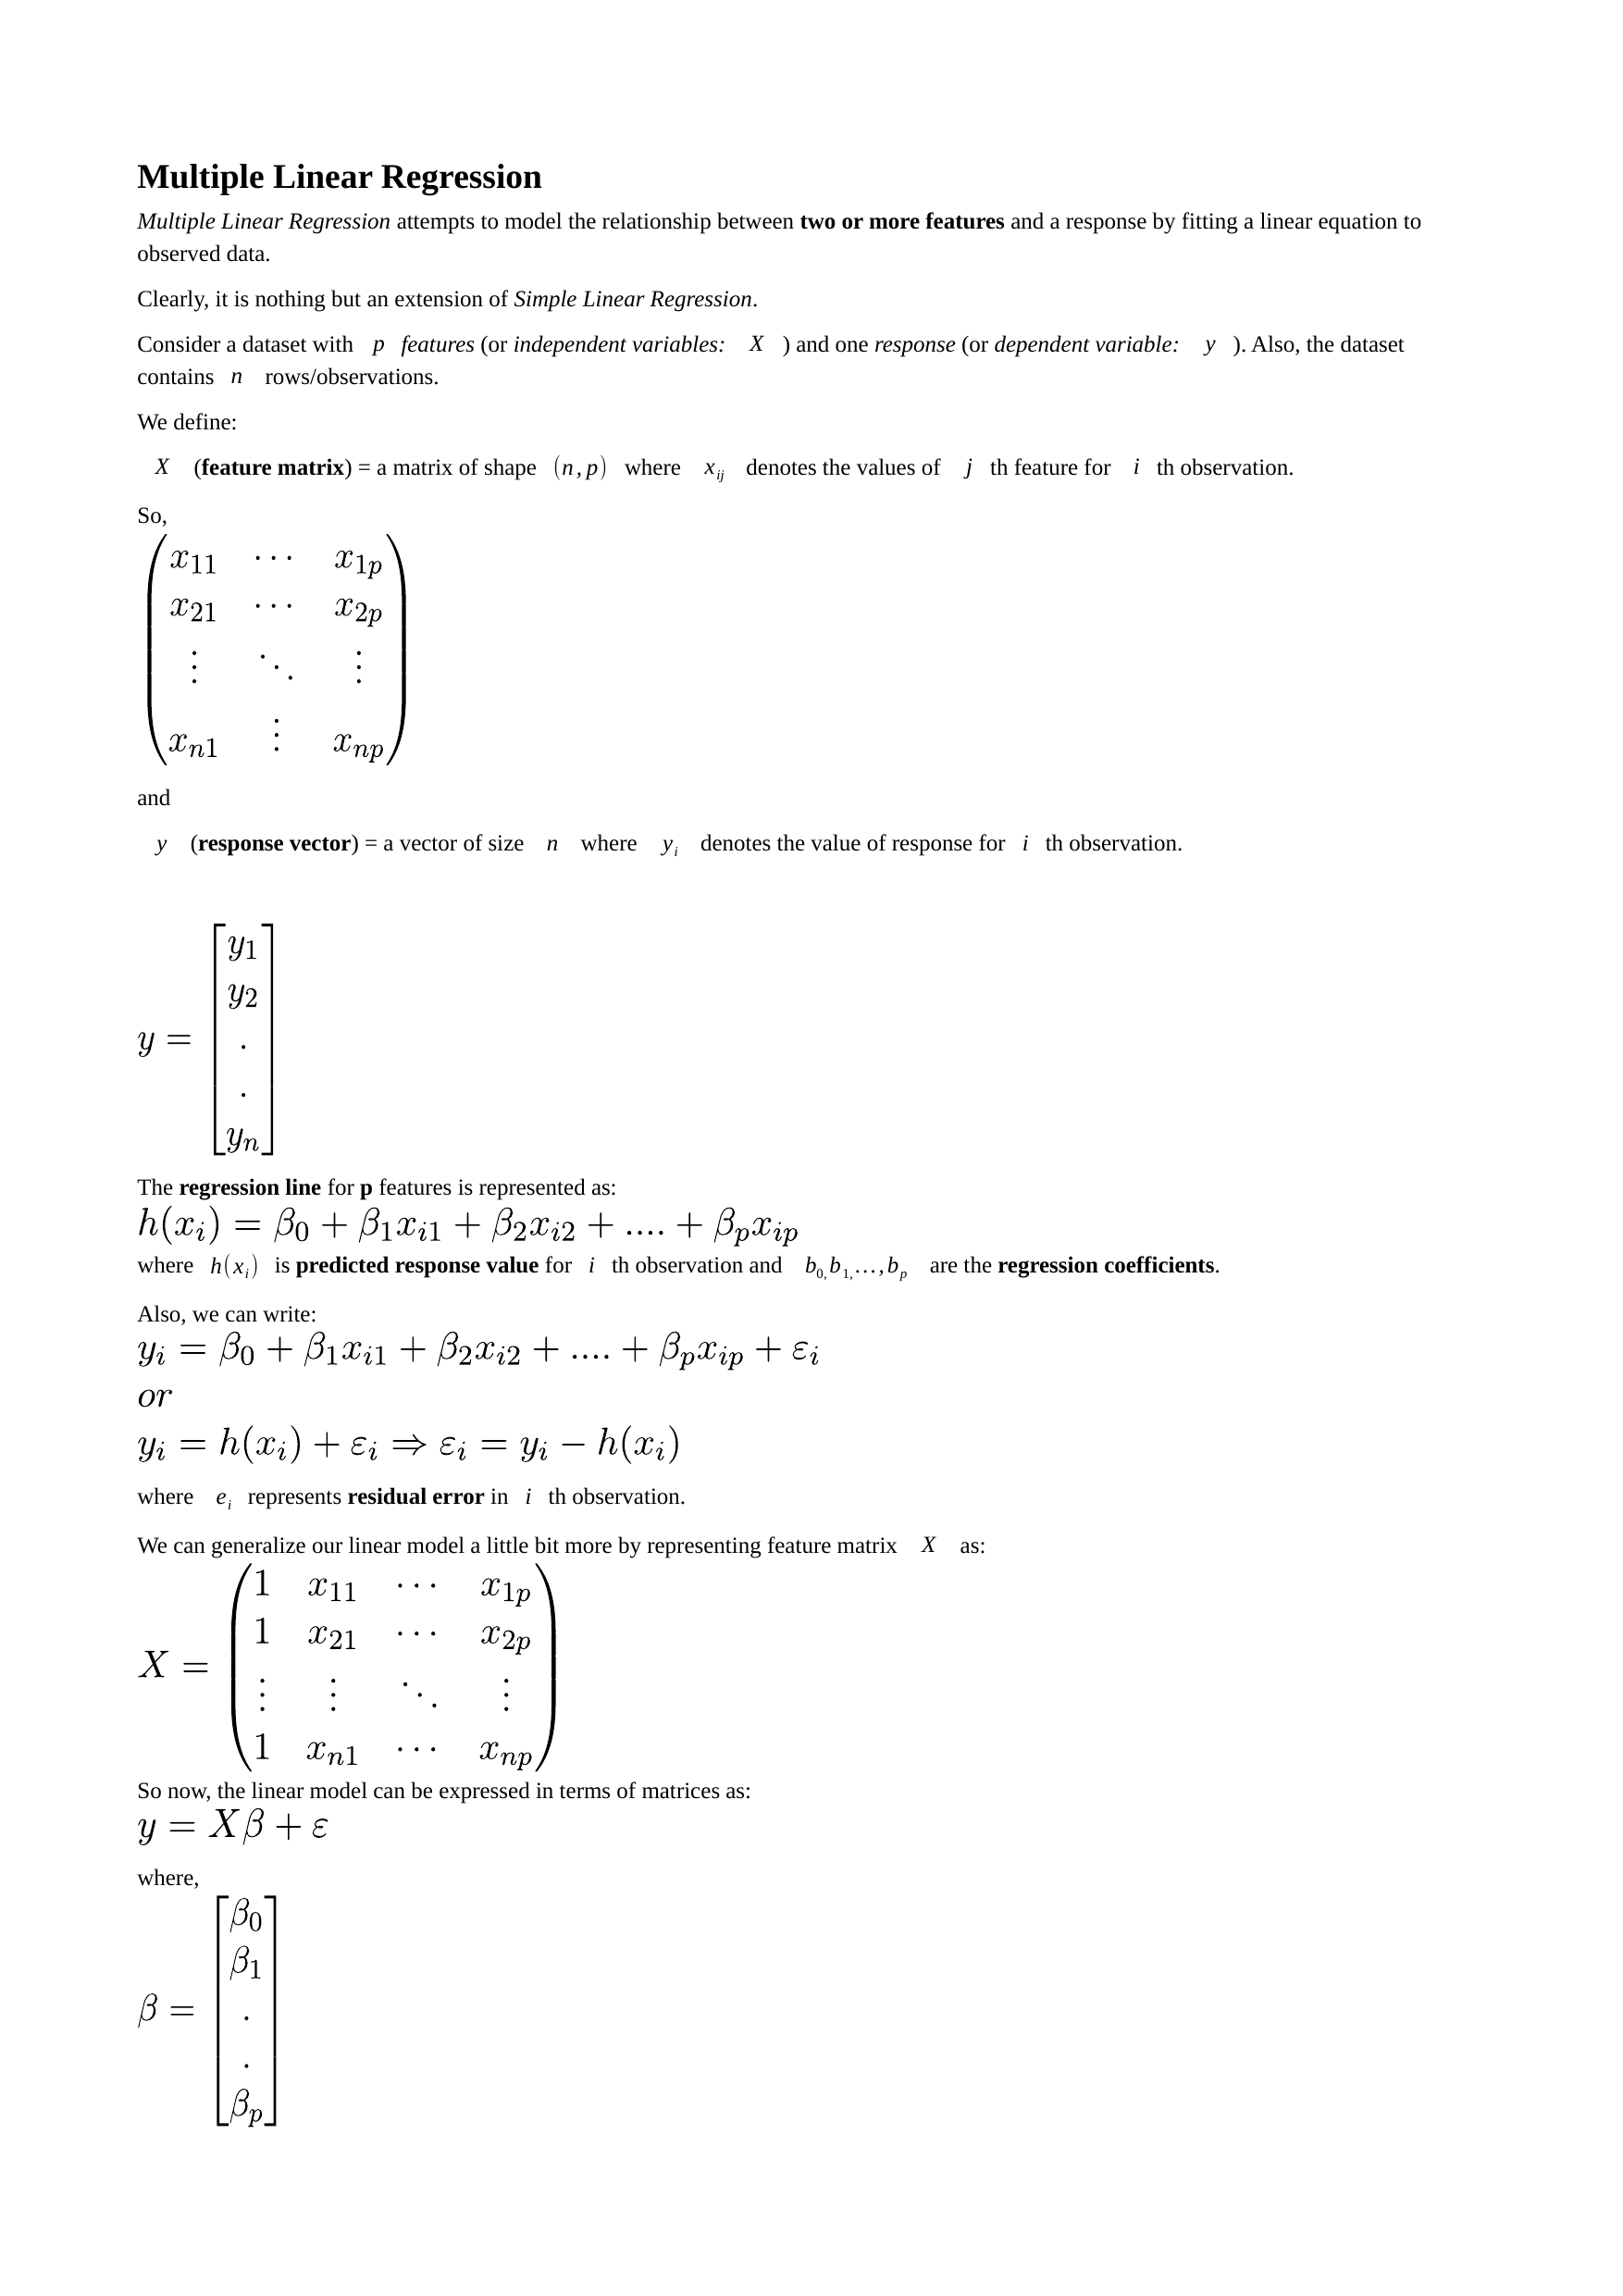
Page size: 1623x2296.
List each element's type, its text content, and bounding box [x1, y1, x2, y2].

text The regression line for p features is represented as: whereis predicted response value forth observation and are the regression coefficients. [137, 1173, 1486, 1282]
text (feature matrix) = a matrix of shapewhere denotes the values of th feature for th observation. [137, 453, 1486, 483]
text Consider a dataset withfeatures (or independent variables: ) and one response (or dependent variable: ). Also, the dataset contains rows/observations. [137, 330, 1486, 389]
text and [137, 784, 1486, 811]
text We can generalize our linear model a little bit more by representing feature matrix as: So now, the linear model can be expressed in terms of matrices as: [137, 1532, 1486, 1844]
text Multiple Linear Regression attempts to model the relationship between two or more features and a response by fitting a linear equation to observed data. [137, 207, 1486, 267]
text where, [137, 1864, 1486, 2127]
text We define: [137, 408, 1486, 434]
text where represents residual error inth observation. [137, 1483, 1486, 1512]
text (response vector) = a vector of size where denotes the value of response forth observation. [137, 829, 1486, 860]
text Also, we can write: [137, 1300, 1486, 1464]
text So, [137, 502, 1486, 765]
text Clearly, it is nothing but an extension of Simple Linear Regression. [137, 285, 1486, 312]
subtitle Multiple Linear Regression [137, 156, 1486, 196]
